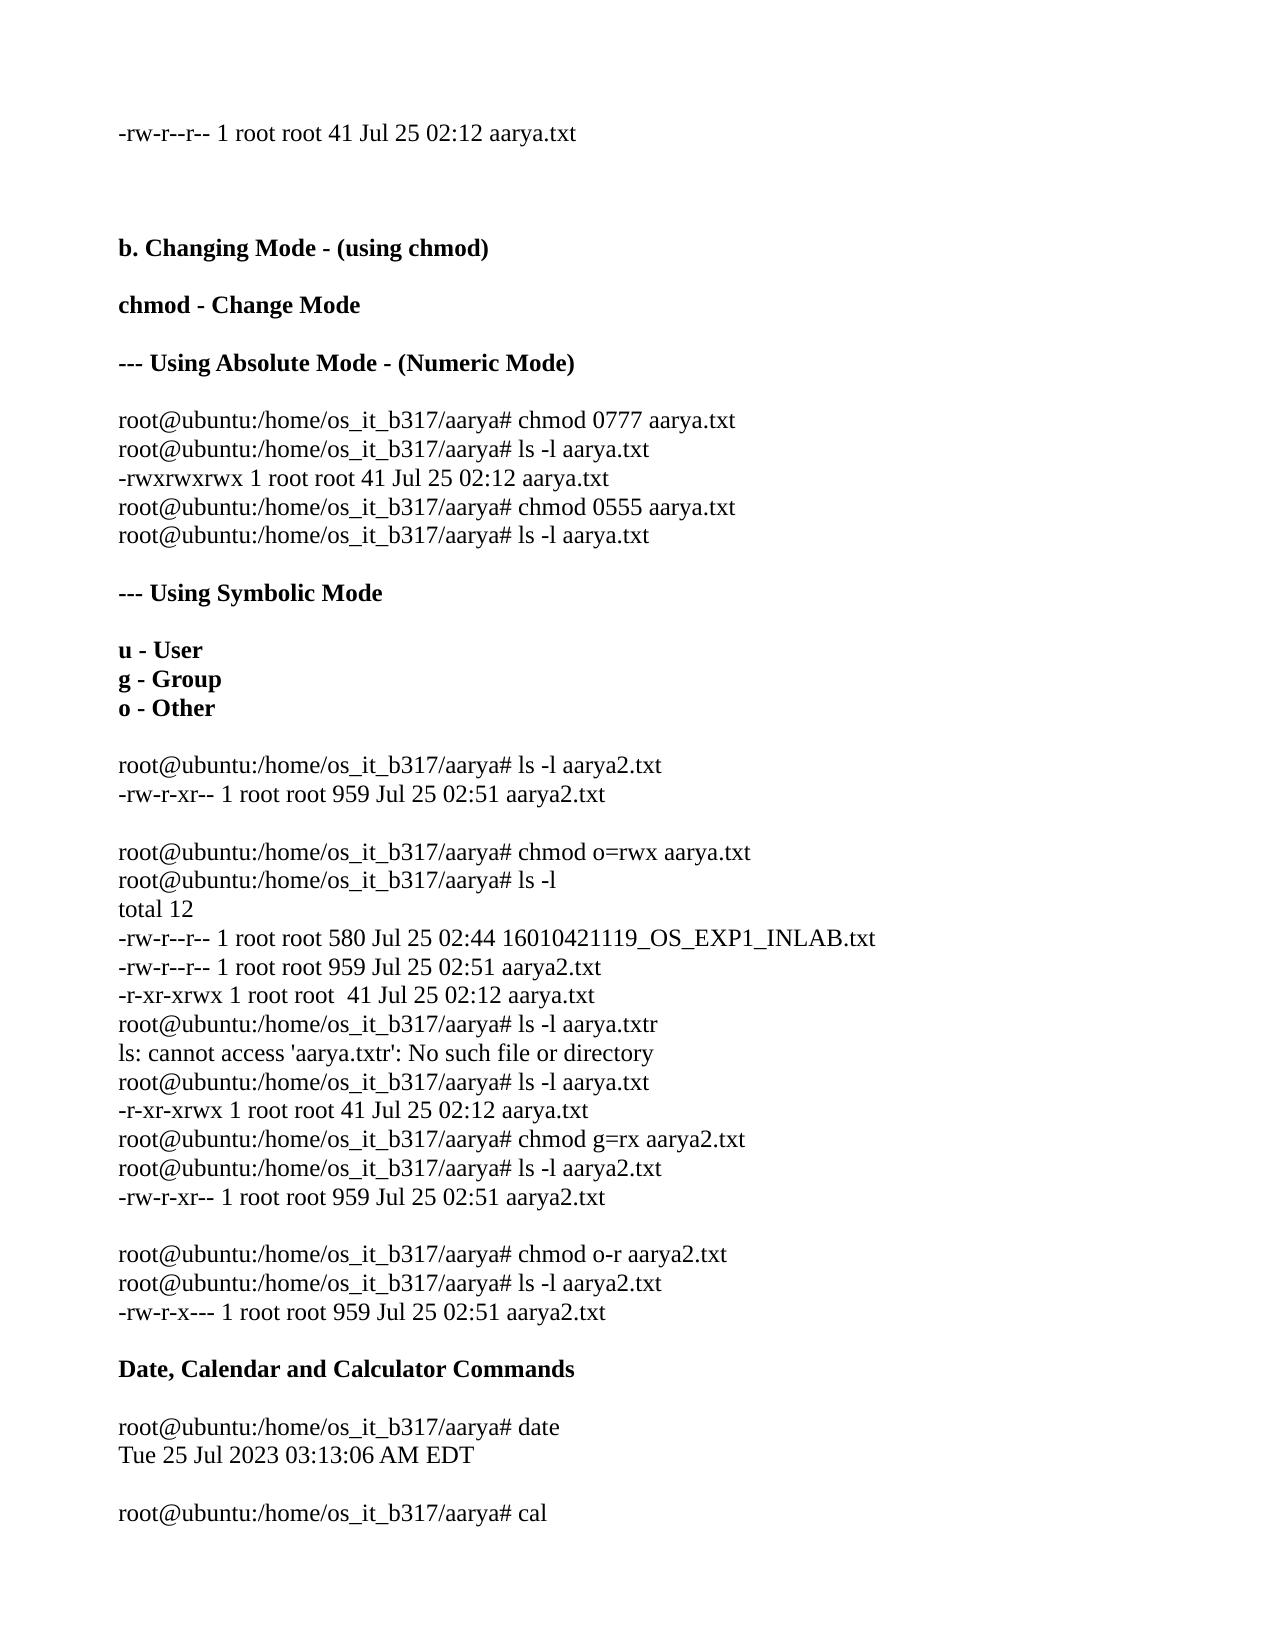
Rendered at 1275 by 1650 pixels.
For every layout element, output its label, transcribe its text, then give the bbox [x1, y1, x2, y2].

text root@ubuntu:/home/os_it_b317/aarya# ls -l aarya.txt [118, 434, 1157, 463]
text -rw-r-xr-- 1 root root 959 Jul 25 02:51 aarya2.txt [118, 1182, 1157, 1211]
text g - Group [118, 664, 1157, 693]
text root@ubuntu:/home/os_it_b317/aarya# ls -l aarya.txt [118, 521, 1157, 549]
text b. Changing Mode - (using chmod) [118, 233, 1157, 262]
text o - Other [118, 693, 1157, 722]
text root@ubuntu:/home/os_it_b317/aarya# ls -l [118, 866, 1157, 894]
text Date, Calendar and Calculator Commands [118, 1354, 1157, 1383]
text --- Using Symbolic Mode [118, 578, 1157, 607]
text -rw-r--r-- 1 root root 580 Jul 25 02:44 16010421119_OS_EXP1_INLAB.txt [118, 923, 1157, 952]
text root@ubuntu:/home/os_it_b317/aarya# chmod o=rwx aarya.txt [118, 837, 1157, 866]
text root@ubuntu:/home/os_it_b317/aarya# chmod 0555 aarya.txt [118, 492, 1157, 521]
text -rw-r--r-- 1 root root 959 Jul 25 02:51 aarya2.txt [118, 952, 1157, 981]
text u - User [118, 636, 1157, 664]
text root@ubuntu:/home/os_it_b317/aarya# ls -l aarya2.txt [118, 751, 1157, 779]
text -rw-r--r-- 1 root root 41 Jul 25 02:12 aarya.txt [118, 118, 1157, 147]
text root@ubuntu:/home/os_it_b317/aarya# cal [118, 1498, 1157, 1527]
text -r-xr-xrwx 1 root root 41 Jul 25 02:12 aarya.txt [118, 981, 1157, 1009]
text --- Using Absolute Mode - (Numeric Mode) [118, 348, 1157, 377]
text -rwxrwxrwx 1 root root 41 Jul 25 02:12 aarya.txt [118, 463, 1157, 492]
text -rw-r-x--- 1 root root 959 Jul 25 02:51 aarya2.txt [118, 1297, 1157, 1326]
text root@ubuntu:/home/os_it_b317/aarya# ls -l aarya.txt [118, 1067, 1157, 1096]
text root@ubuntu:/home/os_it_b317/aarya# chmod o-r aarya2.txt [118, 1239, 1157, 1268]
text root@ubuntu:/home/os_it_b317/aarya# date [118, 1412, 1157, 1441]
text root@ubuntu:/home/os_it_b317/aarya# ls -l aarya2.txt [118, 1268, 1157, 1297]
text chmod - Change Mode [118, 291, 1157, 319]
text root@ubuntu:/home/os_it_b317/aarya# ls -l aarya.txtr [118, 1009, 1157, 1038]
text total 12 [118, 894, 1157, 923]
text root@ubuntu:/home/os_it_b317/aarya# chmod g=rx aarya2.txt [118, 1124, 1157, 1153]
text -r-xr-xrwx 1 root root 41 Jul 25 02:12 aarya.txt [118, 1096, 1157, 1124]
text -rw-r-xr-- 1 root root 959 Jul 25 02:51 aarya2.txt [118, 779, 1157, 808]
text root@ubuntu:/home/os_it_b317/aarya# ls -l aarya2.txt [118, 1153, 1157, 1182]
text root@ubuntu:/home/os_it_b317/aarya# chmod 0777 aarya.txt [118, 406, 1157, 434]
text ls: cannot access 'aarya.txtr': No such file or directory [118, 1038, 1157, 1067]
text Tue 25 Jul 2023 03:13:06 AM EDT [118, 1441, 1157, 1469]
